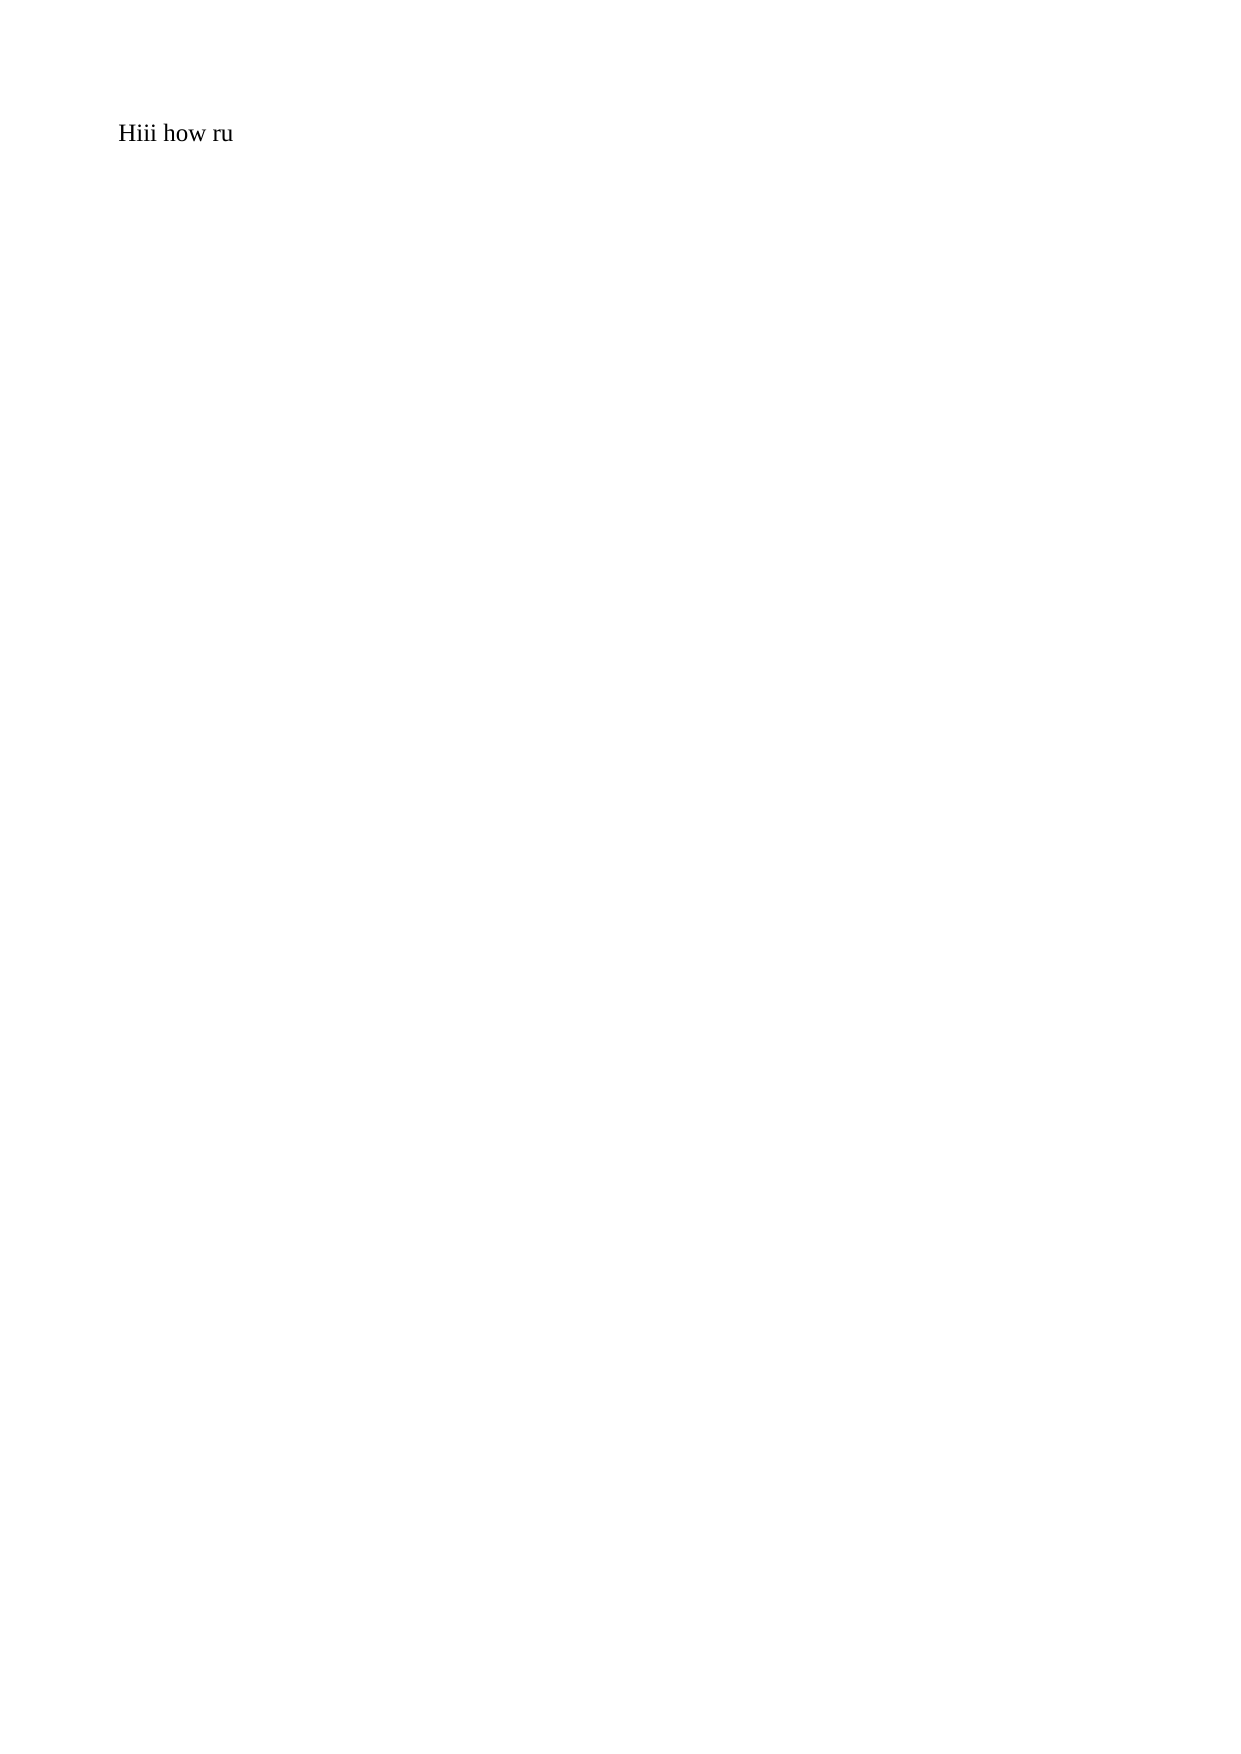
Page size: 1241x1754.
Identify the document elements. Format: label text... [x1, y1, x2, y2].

text Hiii how ru [118, 118, 1122, 147]
